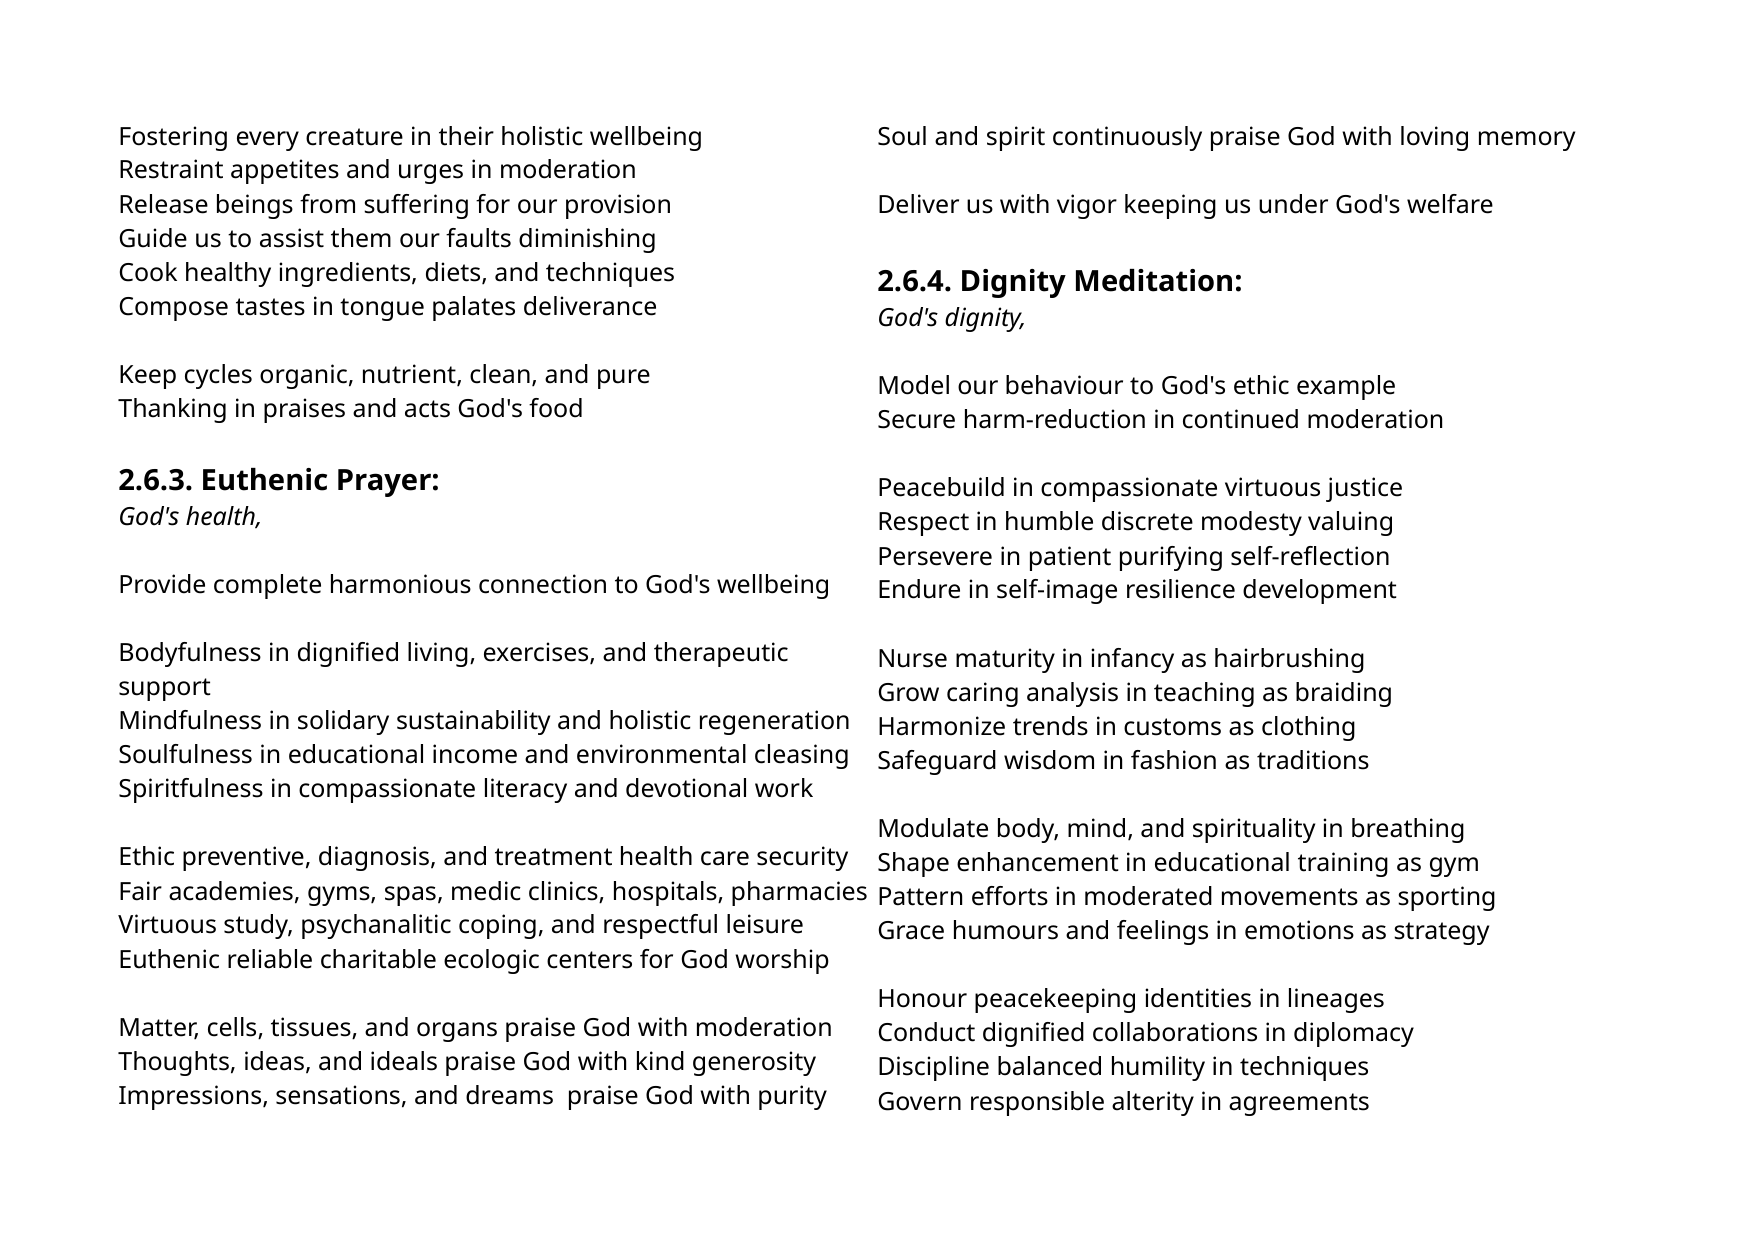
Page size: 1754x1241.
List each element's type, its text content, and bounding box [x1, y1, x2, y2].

text Guide us to assist them our faults diminishing [118, 220, 877, 254]
text Bodyfulness in dignified living, exercises, and therapeutic support [118, 635, 877, 703]
text Restraint appetites and urges in moderation [118, 152, 877, 186]
text Harmonize trends in customs as clothing [877, 708, 1636, 742]
text Mindfulness in solidary sustainability and holistic regeneration [118, 703, 877, 737]
text God's dignity, [877, 300, 1636, 334]
text Persevere in patient purifying self-reflection [877, 538, 1636, 572]
text God's health, [118, 498, 877, 532]
text Spiritfulness in compassionate literacy and devotional work [118, 771, 877, 805]
text Thanking in praises and acts God's food [118, 391, 877, 425]
text Fair academies, gyms, spas, medic clinics, hospitals, pharmacies [118, 873, 877, 907]
text Secure harm-reduction in continued moderation [877, 402, 1636, 436]
text Model our behaviour to God's ethic example [877, 368, 1636, 402]
text Nurse maturity in infancy as hairbrushing [877, 640, 1636, 674]
text Provide complete harmonious connection to God's wellbeing [118, 567, 877, 601]
text Thoughts, ideas, and ideals praise God with kind generosity [118, 1043, 877, 1077]
text Fostering every creature in their holistic wellbeing [118, 118, 877, 152]
text Compose tastes in tongue palates deliverance [118, 288, 877, 322]
text Discipline balanced humility in techniques [877, 1049, 1636, 1083]
text Endure in self-image resilience development [877, 572, 1636, 606]
text Soul and spirit continuously praise God with loving memory [877, 118, 1636, 152]
text Shape enhancement in educational training as gym [877, 845, 1636, 879]
text Euthenic reliable charitable ecologic centers for God worship [118, 941, 877, 975]
text Safeguard wisdom in fashion as traditions [877, 742, 1636, 777]
text 2.6.4. Dignity Meditation: [877, 260, 1636, 300]
text Conduct dignified collaborations in diplomacy [877, 1015, 1636, 1049]
text Impressions, sensations, and dreams praise God with purity [118, 1077, 877, 1112]
text Matter, cells, tissues, and organs praise God with moderation [118, 1009, 877, 1043]
text Pattern efforts in moderated movements as sporting [877, 879, 1636, 913]
text Deliver us with vigor keeping us under God's welfare [877, 186, 1636, 220]
text Ethic preventive, diagnosis, and treatment health care security [118, 839, 877, 873]
text Keep cycles organic, nutrient, clean, and pure [118, 357, 877, 391]
text Virtuous study, psychanalitic coping, and respectful leisure [118, 907, 877, 941]
text Grace humours and feelings in emotions as strategy [877, 913, 1636, 947]
text Honour peacekeeping identities in lineages [877, 981, 1636, 1015]
text Cook healthy ingredients, diets, and techniques [118, 254, 877, 288]
text Peacebuild in compassionate virtuous justice [877, 470, 1636, 504]
text Respect in humble discrete modesty valuing [877, 504, 1636, 538]
text Govern responsible alterity in agreements [877, 1083, 1636, 1117]
text Release beings from suffering for our provision [118, 186, 877, 220]
text Soulfulness in educational income and environmental cleasing [118, 737, 877, 771]
text 2.6.3. Euthenic Prayer: [118, 459, 877, 498]
text Modulate body, mind, and spirituality in breathing [877, 811, 1636, 845]
text Grow caring analysis in teaching as braiding [877, 674, 1636, 708]
